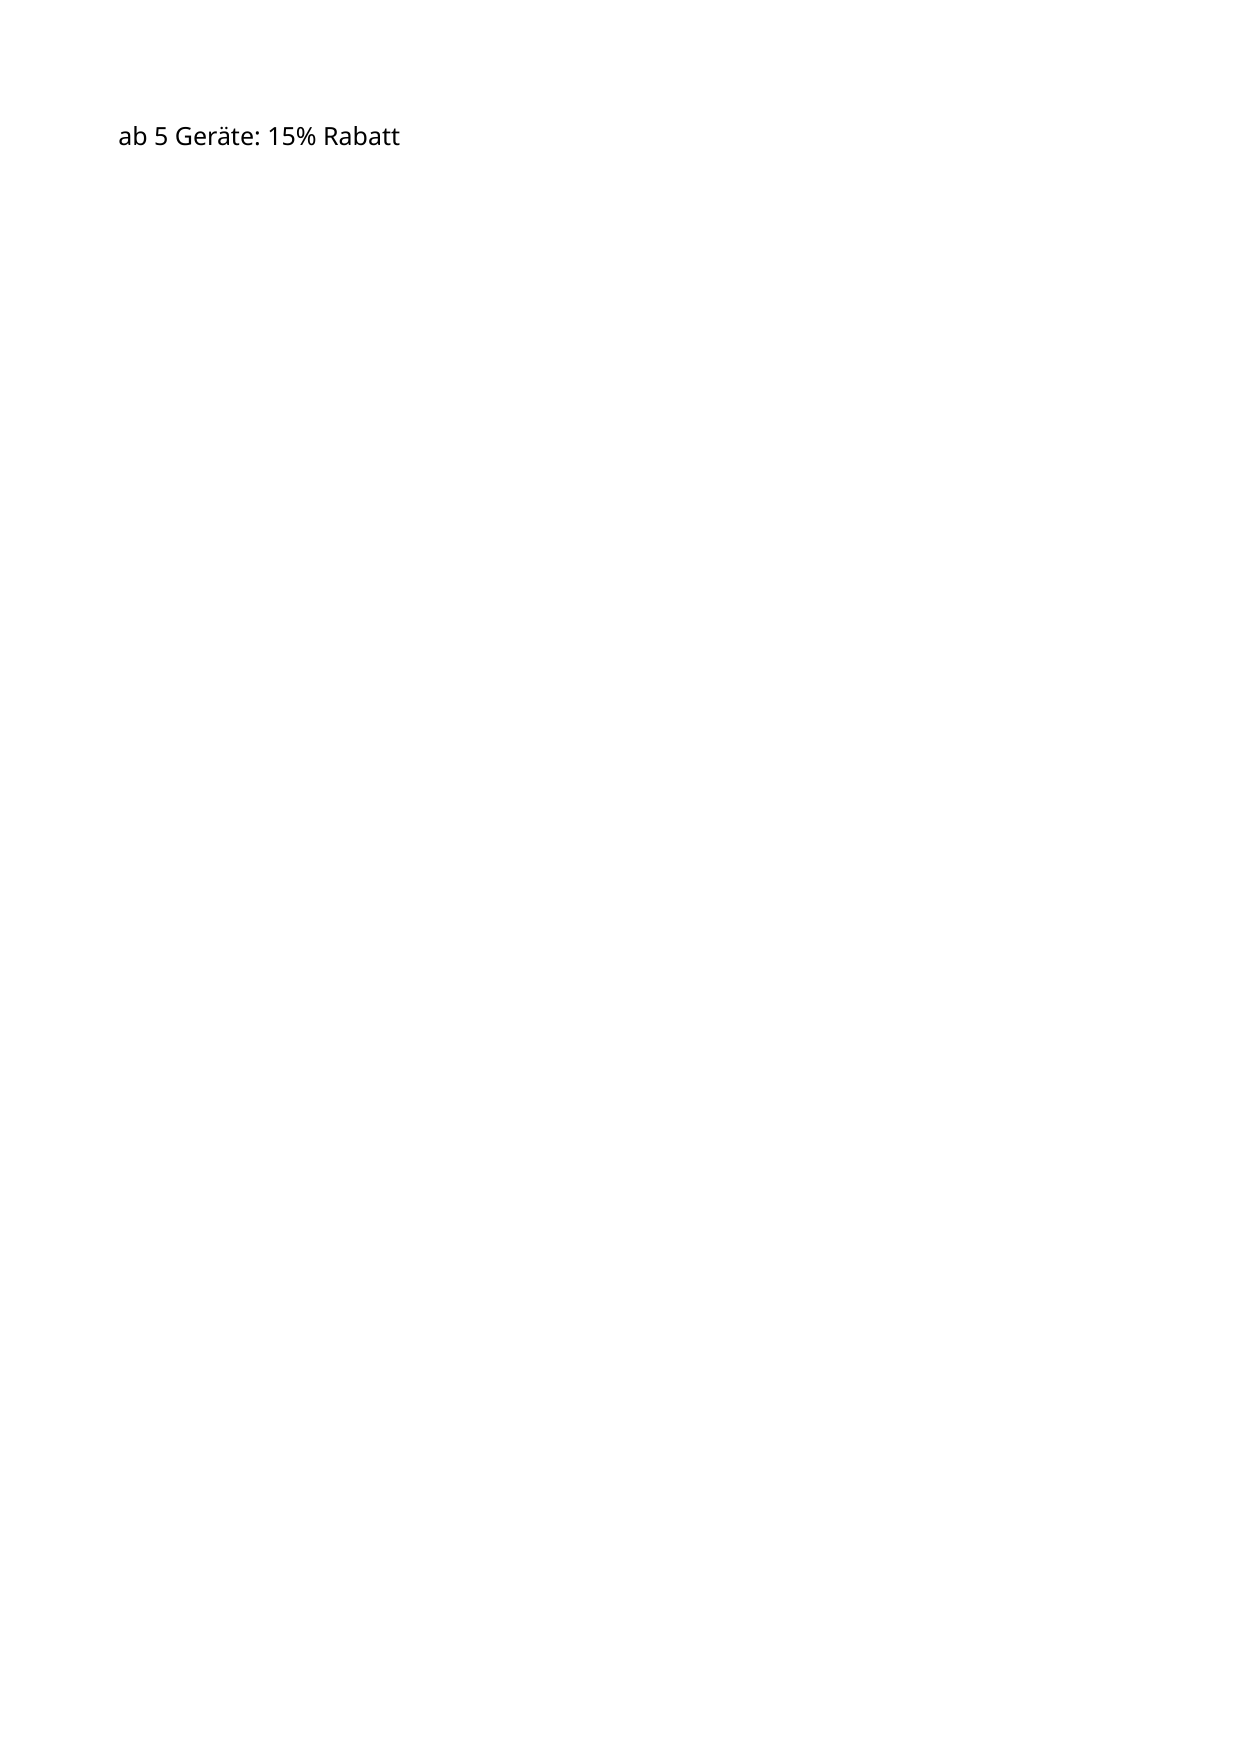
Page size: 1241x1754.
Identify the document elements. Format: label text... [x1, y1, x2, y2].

text ab 5 Geräte: 15% Rabatt [118, 118, 1122, 152]
